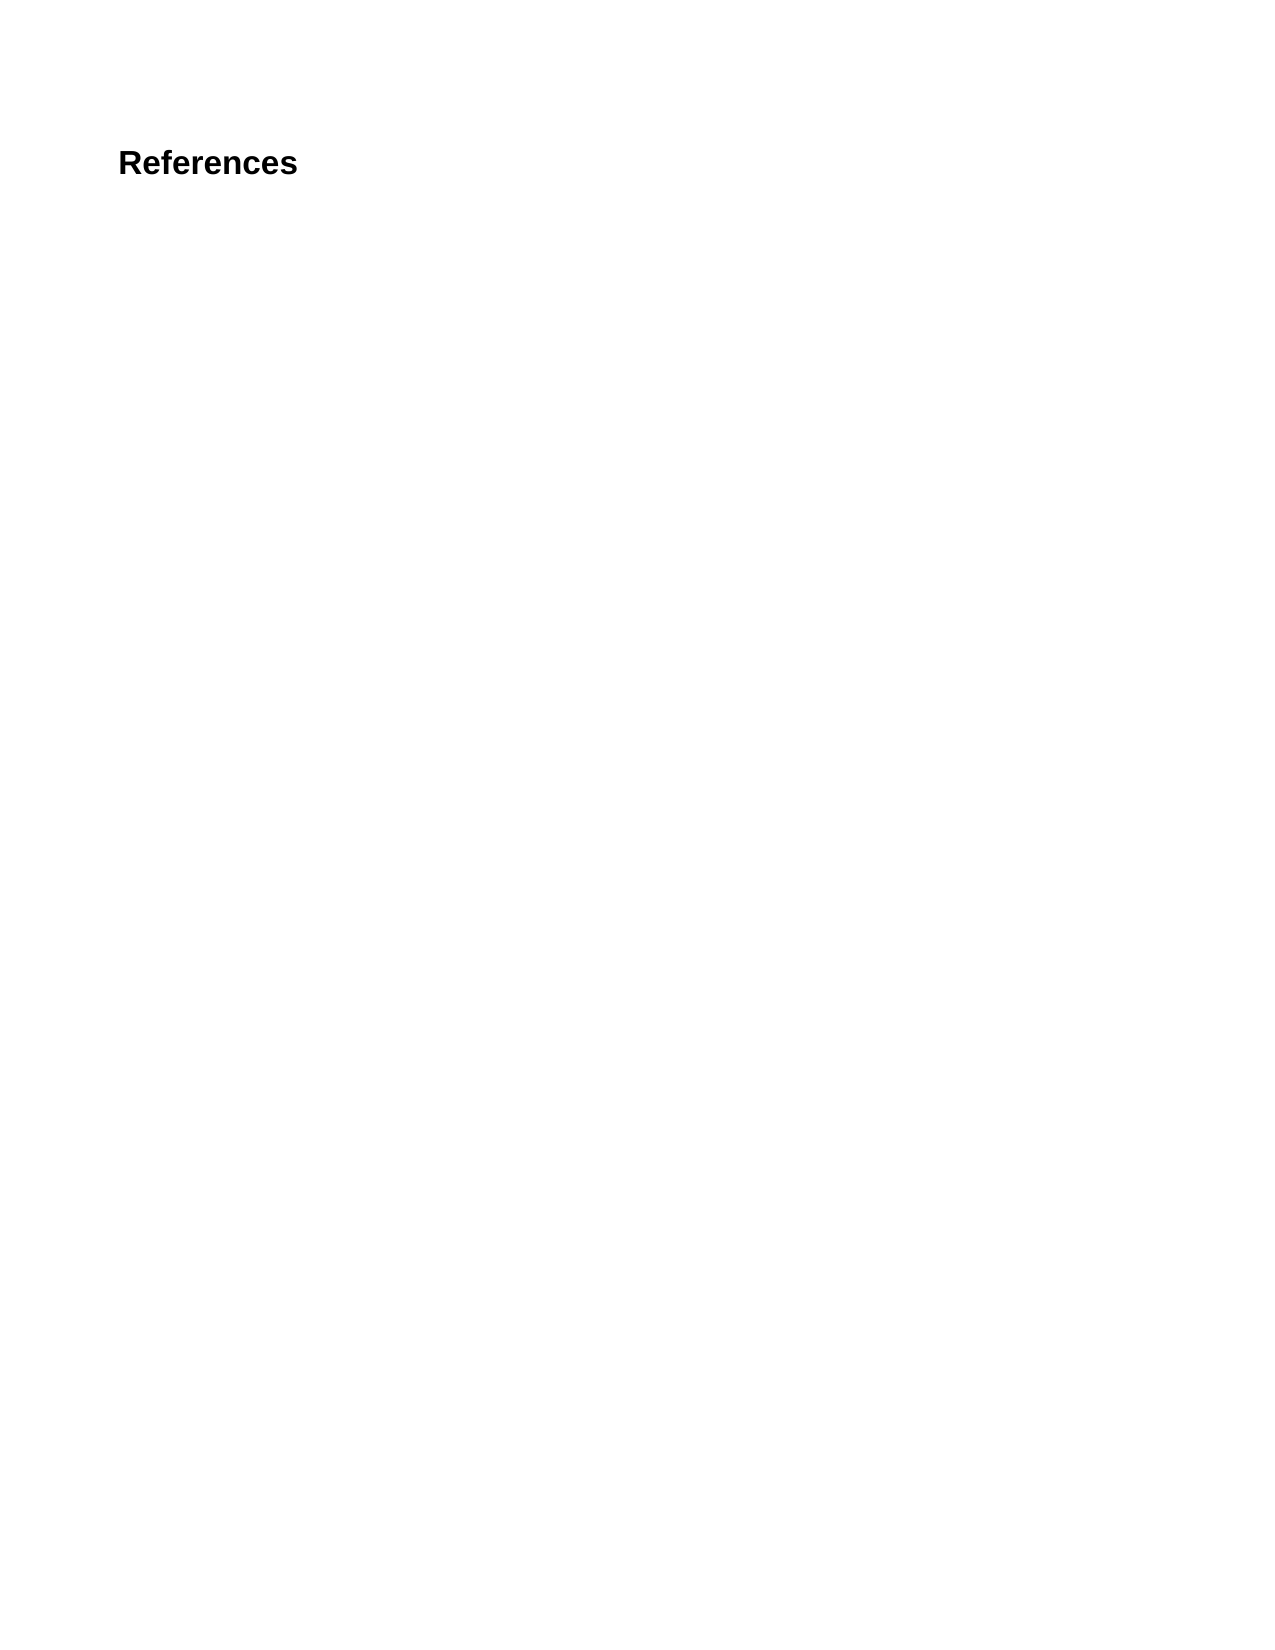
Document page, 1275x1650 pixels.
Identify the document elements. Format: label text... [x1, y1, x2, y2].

subtitle References [118, 143, 1157, 182]
